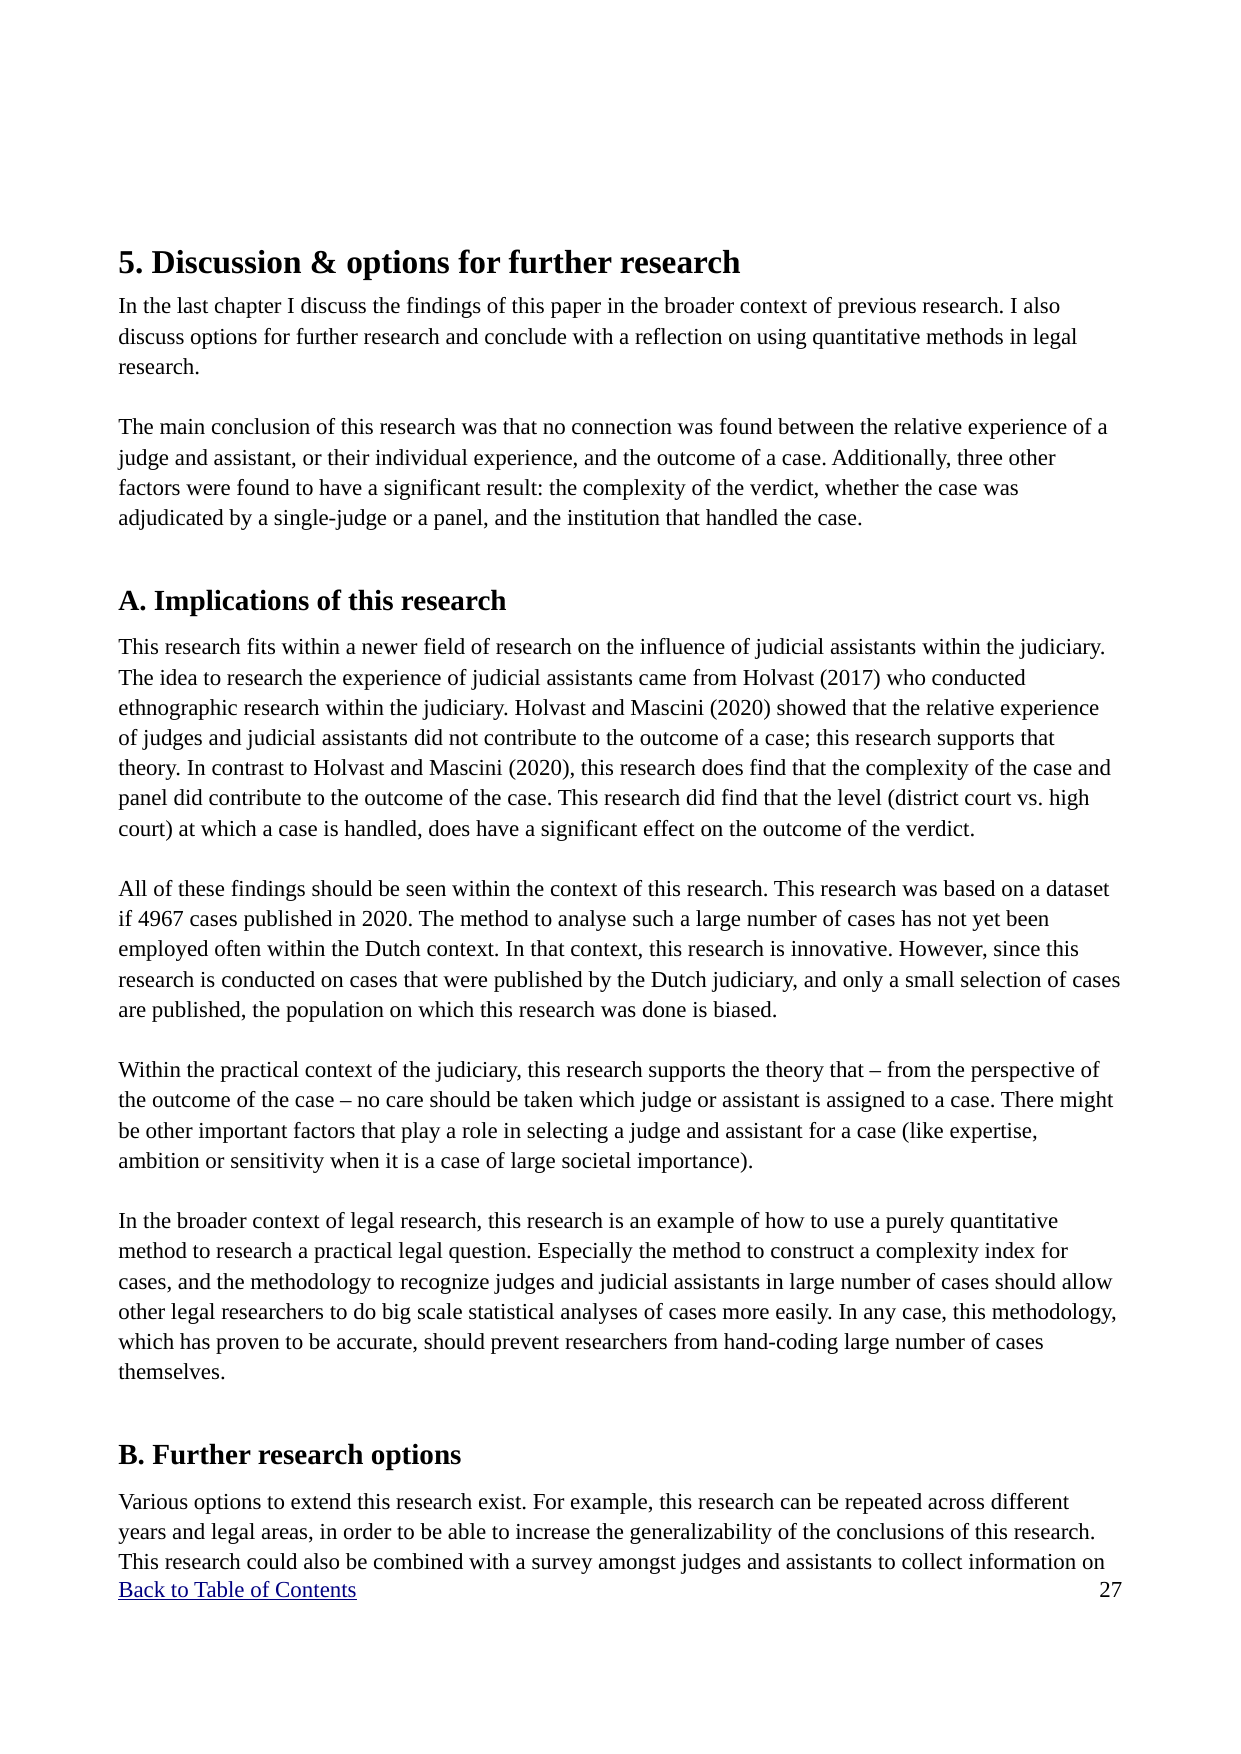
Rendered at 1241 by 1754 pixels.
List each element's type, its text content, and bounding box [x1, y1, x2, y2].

text All of these findings should be seen within the context of this research. This research was based on a dataset if 4967 cases published in 2020. The method to analyse such a large number of cases has not yet been employed often within the Dutch context. In that context, this research is innovative. However, since this research is conducted on cases that were published by the Dutch judiciary, and only a small selection of cases are published, the population on which this research was done is biased. [118, 875, 1122, 1022]
text Various options to extend this research exist. For example, this research can be repeated across different years and legal areas, in order to be able to increase the generalizability of the conclusions of this research. This research could also be combined with a survey amongst judges and assistants to collect information on [118, 1488, 1122, 1575]
subtitle B. Further research options [118, 1437, 1122, 1471]
text In the last chapter I discuss the findings of this paper in the broader context of previous research. I also discuss options for further research and conclude with a reflection on using quantitative methods in legal research. [118, 292, 1122, 379]
text This research fits within a newer field of research on the influence of judicial assistants within the judiciary. The idea to research the experience of judicial assistants came from Holvast (2017) who conducted ethnographic research within the judiciary. Holvast and Mascini (2020) showed that the relative experience of judges and judicial assistants did not contribute to the outcome of a case; this research supports that theory. In contrast to Holvast and Mascini (2020), this research does find that the complexity of the case and panel did contribute to the outcome of the case. This research did find that the level (district court vs. high court) at which a case is handled, does have a significant effect on the outcome of the verdict. [118, 633, 1122, 841]
text The main conclusion of this research was that no connection was found between the relative experience of a judge and assistant, or their individual experience, and the outcome of a case. Additionally, three other factors were found to have a significant result: the complexity of the verdict, whether the case was adjudicated by a single-judge or a panel, and the institution that handled the case. [118, 413, 1122, 530]
text In the broader context of legal research, this research is an example of how to use a purely quantitative method to research a practical legal question. Especially the method to construct a complexity index for cases, and the methodology to recognize judges and judicial assistants in large number of cases should allow other legal researchers to do big scale statistical analyses of cases more easily. In any case, this methodology, which has proven to be accurate, should prevent researchers from hand-coding large number of cases themselves. [118, 1207, 1122, 1385]
subtitle A. Implications of this research [118, 583, 1122, 616]
subtitle 5. Discussion & options for further research [118, 243, 1122, 281]
text Within the practical context of the judiciary, this research supports the theory that – from the perspective of the outcome of the case – no care should be taken which judge or assistant is assigned to a case. There might be other important factors that play a role in selecting a judge and assistant for a case (like expertise, ambition or sensitivity when it is a case of large societal importance). [118, 1056, 1122, 1173]
